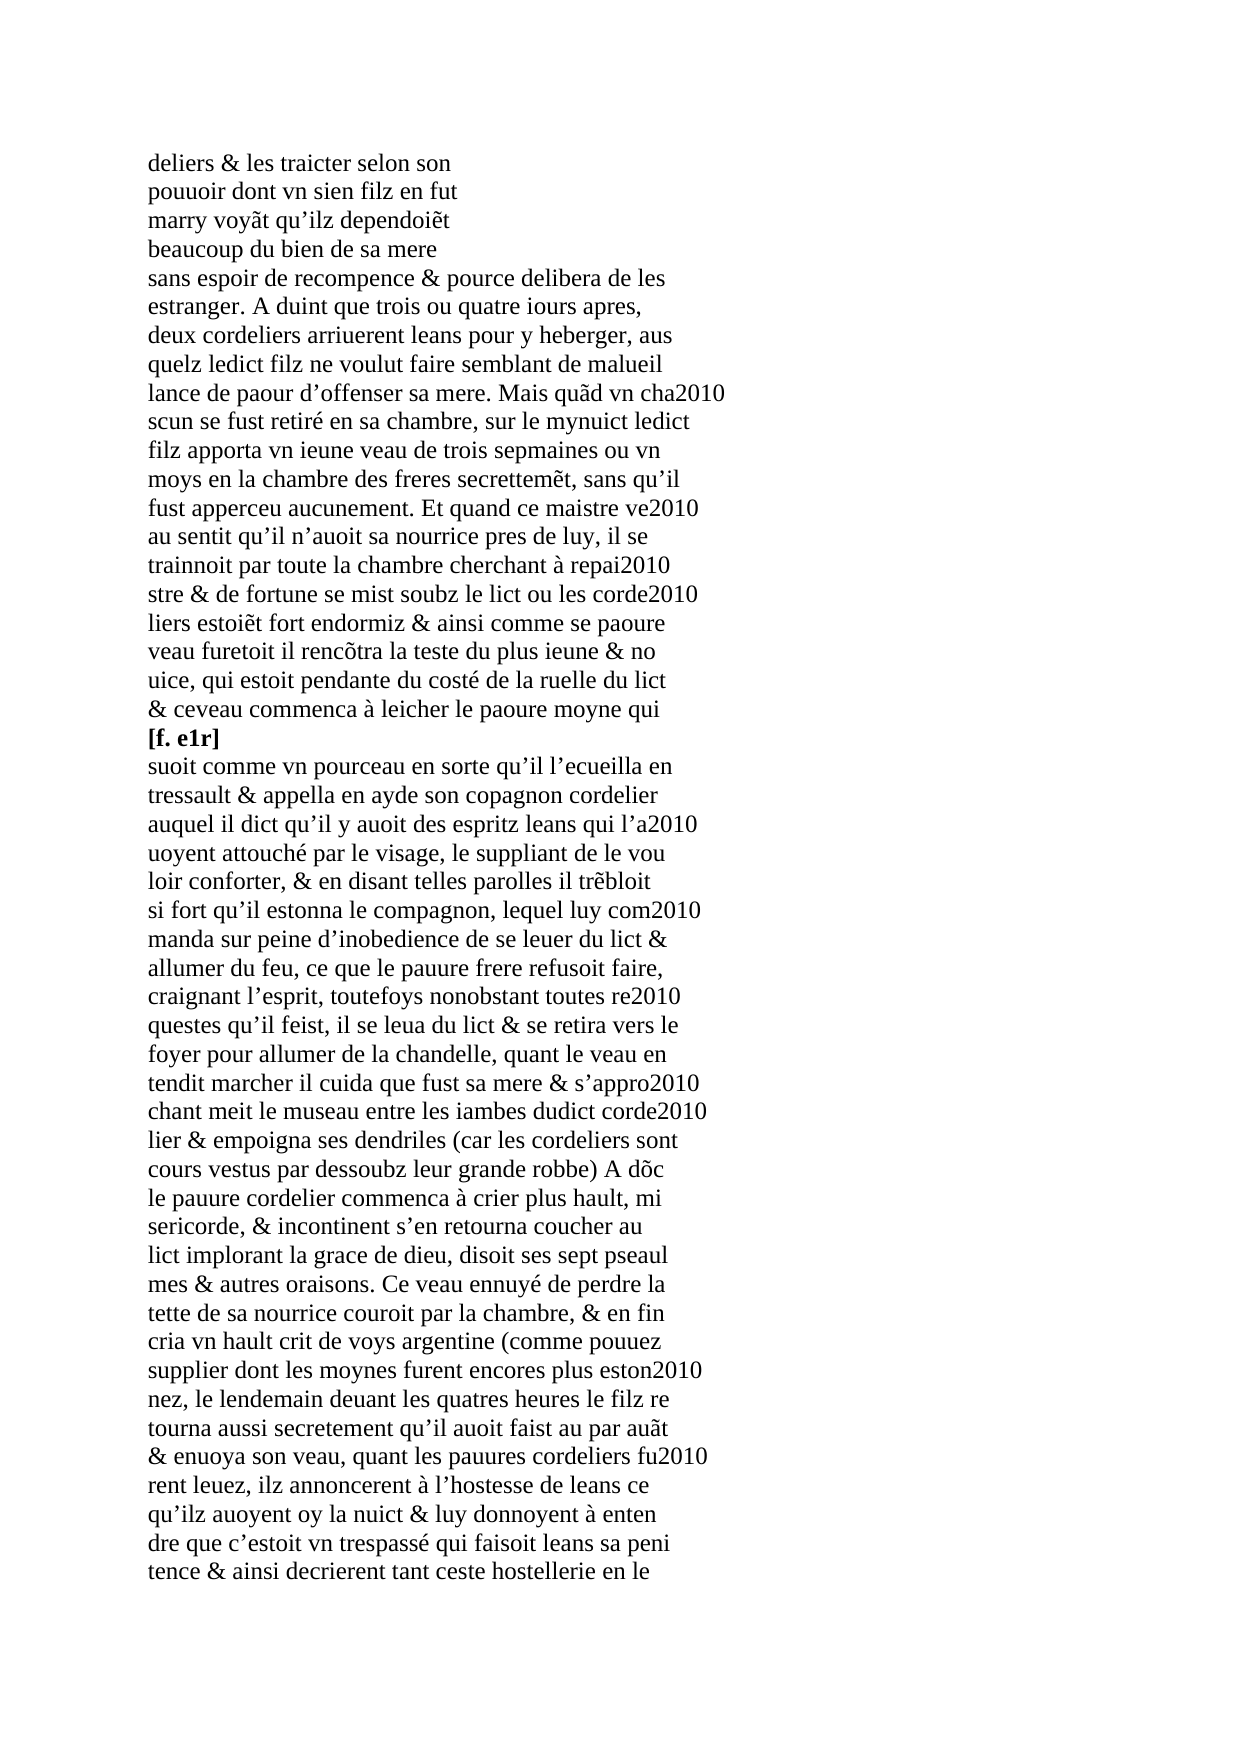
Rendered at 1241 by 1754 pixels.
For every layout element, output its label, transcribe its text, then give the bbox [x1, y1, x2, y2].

text deliers & les traicter selon son pouuoir dont vn sien filz en fut marry voyãt qu’ilz dependoiẽt beaucoup du bien de sa mere sans espoir de recompence & pource delibera de les estranger. A duint que trois ou quatre iours apres, deux cordeliers arriuerent leans pour y heberger, aus quelz ledict filz ne voulut faire semblant de malueil lance de paour d’offenser sa mere. Mais quãd vn cha2010 scun se fust retiré en sa chambre, sur le mynuict ledict filz apporta vn ieune veau de trois sepmaines ou vn moys en la chambre des freres secrettemẽt, sans qu’il fust apperceu aucunement. Et quand ce maistre ve2010 au sentit qu’il n’auoit sa nourrice pres de luy, il se trainnoit par toute la chambre cherchant à repai2010 stre & de fortune se mist soubz le lict ou les corde2010 liers estoiẽt fort endormiz & ainsi comme se paoure veau furetoit il rencõtra la teste du plus ieune & no uice, qui estoit pendante du costé de la ruelle du lict & ceveau commenca à leicher le paoure moyne qui [f. e1r] suoit comme vn pourceau en sorte qu’il l’ecueilla en tressault & appella en ayde son copagnon cordelier auquel il dict qu’il y auoit des espritz leans qui l’a2010 uoyent attouché par le visage, le suppliant de le vou loir conforter, & en disant telles parolles il trẽbloit si fort qu’il estonna le compagnon, lequel luy com2010 manda sur peine d’inobedience de se leuer du lict & allumer du feu, ce que le pauure frere refusoit faire, craignant l’esprit, toutefoys nonobstant toutes re2010 questes qu’il feist, il se leua du lict & se retira vers le foyer pour allumer de la chandelle, quant le veau en tendit marcher il cuida que fust sa mere & s’appro2010 chant meit le museau entre les iambes dudict corde2010 lier & empoigna ses dendriles (car les cordeliers sont cours vestus par dessoubz leur grande robbe) A dõc le pauure cordelier commenca à crier plus hault, mi sericorde, & incontinent s’en retourna coucher au lict implorant la grace de dieu, disoit ses sept pseaul mes & autres oraisons. Ce veau ennuyé de perdre la tette de sa nourrice couroit par la chambre, & en fin cria vn hault crit de voys argentine (comme pouuez supplier dont les moynes furent encores plus eston2010 nez, le lendemain deuant les quatres heures le filz re tourna aussi secretement qu’il auoit faist au par auãt & enuoya son veau, quant les pauures cordeliers fu2010 rent leuez, ilz annoncerent à l’hostesse de leans ce qu’ilz auoyent oy la nuict & luy donnoyent à enten dre que c’estoit vn trespassé qui faisoit leans sa peni tence & ainsi decrierent tant ceste hostellerie en le [148, 148, 1093, 1585]
